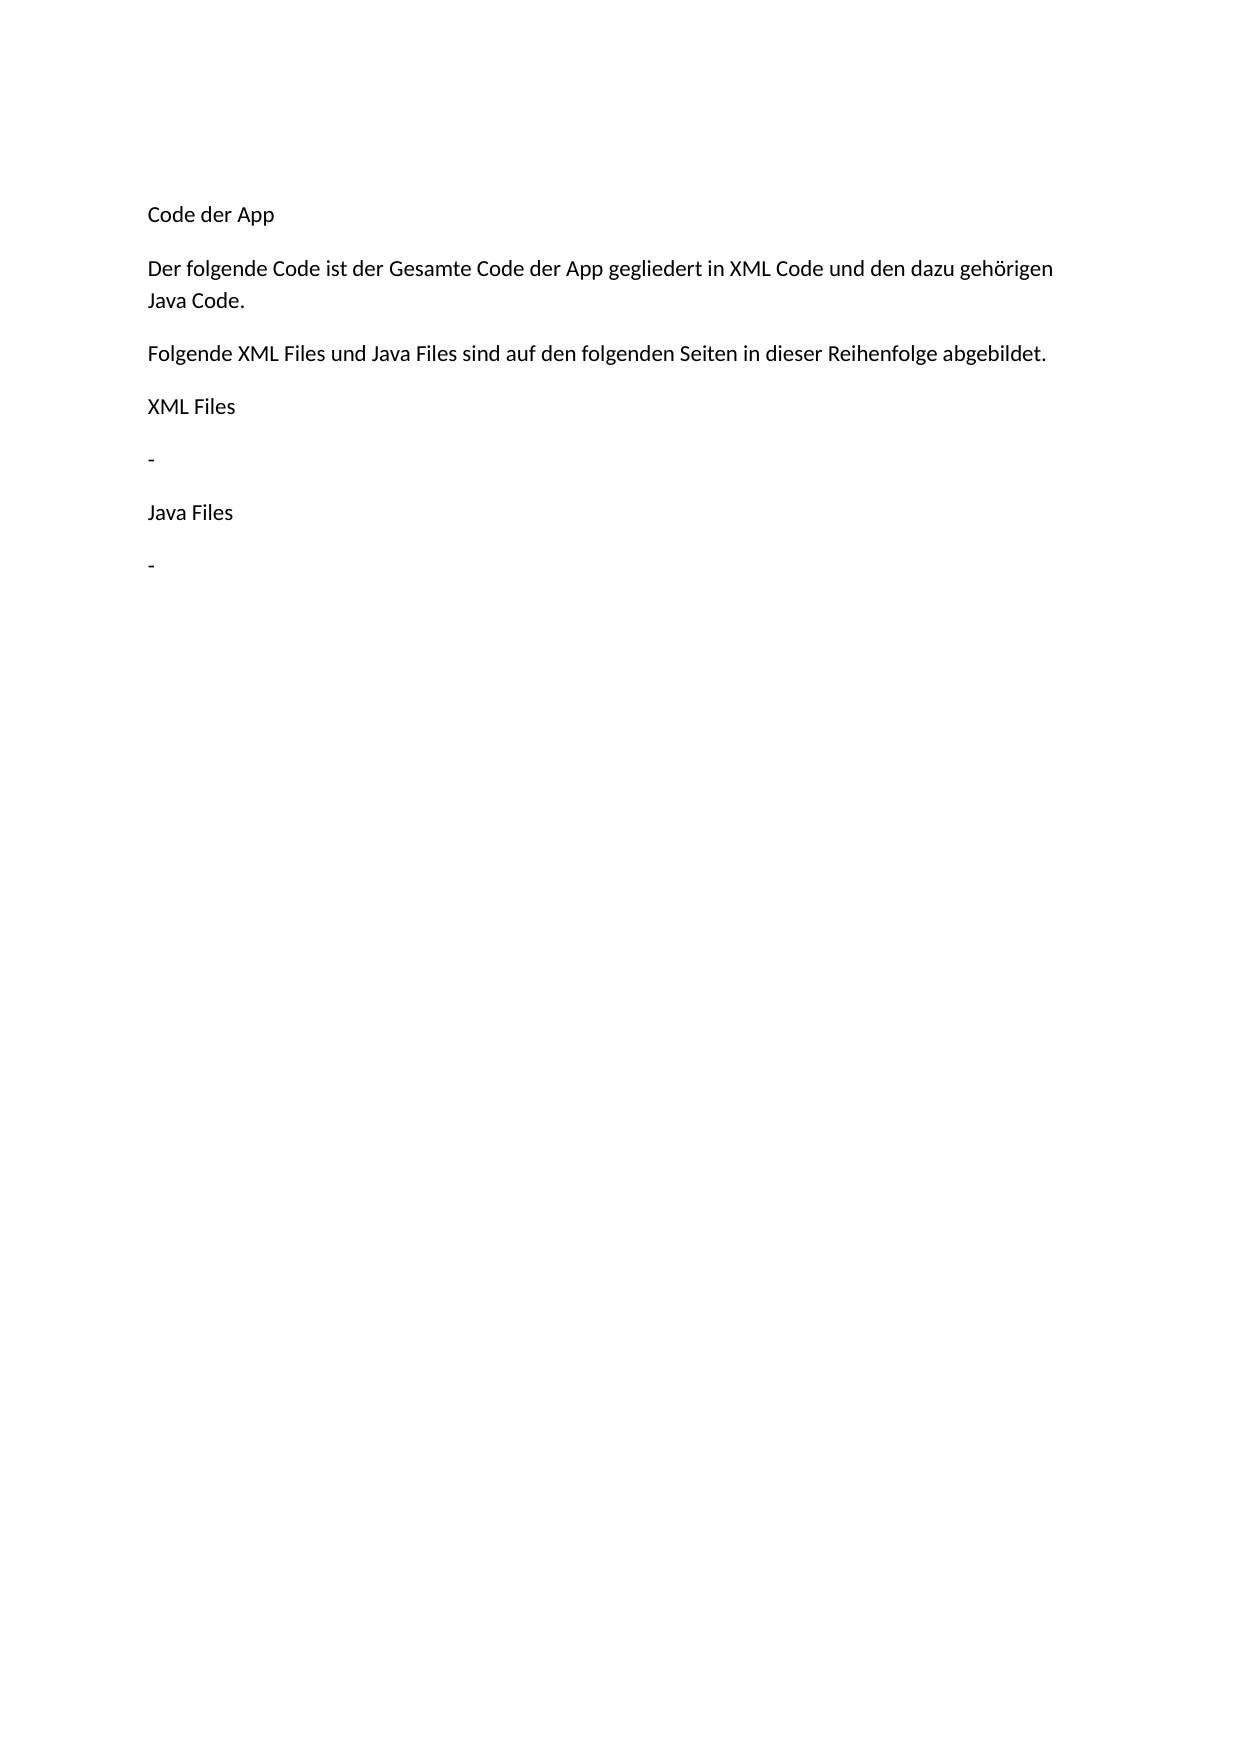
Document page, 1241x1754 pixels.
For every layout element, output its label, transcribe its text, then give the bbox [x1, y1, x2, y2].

text Java Files [148, 498, 1093, 526]
text - [148, 445, 1093, 473]
text - [148, 551, 1093, 579]
text Der folgende Code ist der Gesamte Code der App gegliedert in XML Code und den dazu gehörigen Java Code. [148, 254, 1093, 314]
text Code der App [148, 201, 1093, 229]
text XML Files [148, 392, 1093, 420]
text Folgende XML Files und Java Files sind auf den folgenden Seiten in dieser Reihenfolge abgebildet. [148, 339, 1093, 367]
